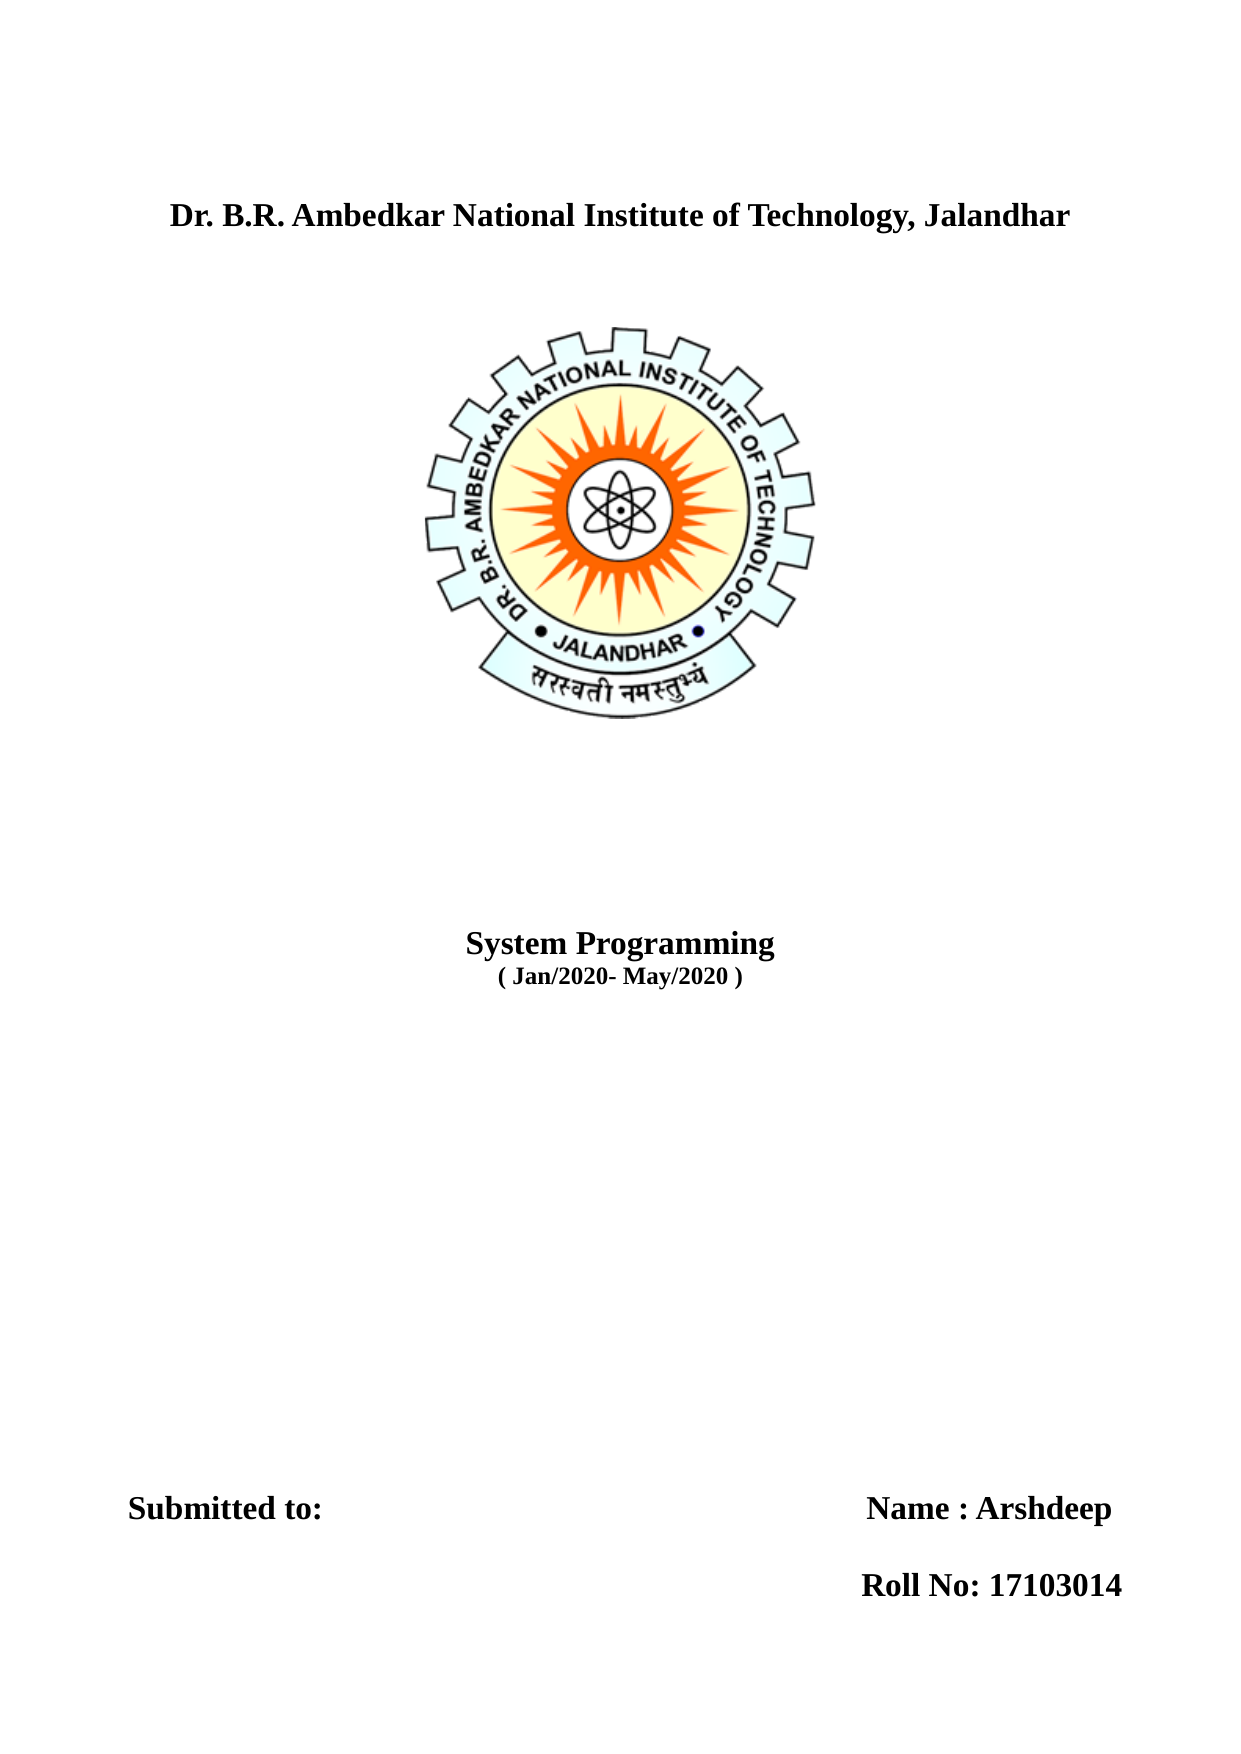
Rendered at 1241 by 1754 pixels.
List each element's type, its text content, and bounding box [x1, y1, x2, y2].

picture [424, 327, 816, 719]
text ( Jan/2020- May/2020 ) [118, 961, 1122, 990]
text System Programming [118, 923, 1122, 961]
text Roll No: 17103014 [118, 1565, 1122, 1603]
text Submitted to: Name : Arshdeep [118, 1488, 1122, 1527]
text Dr. B.R. Ambedkar National Institute of Technology, Jalandhar [118, 195, 1122, 233]
